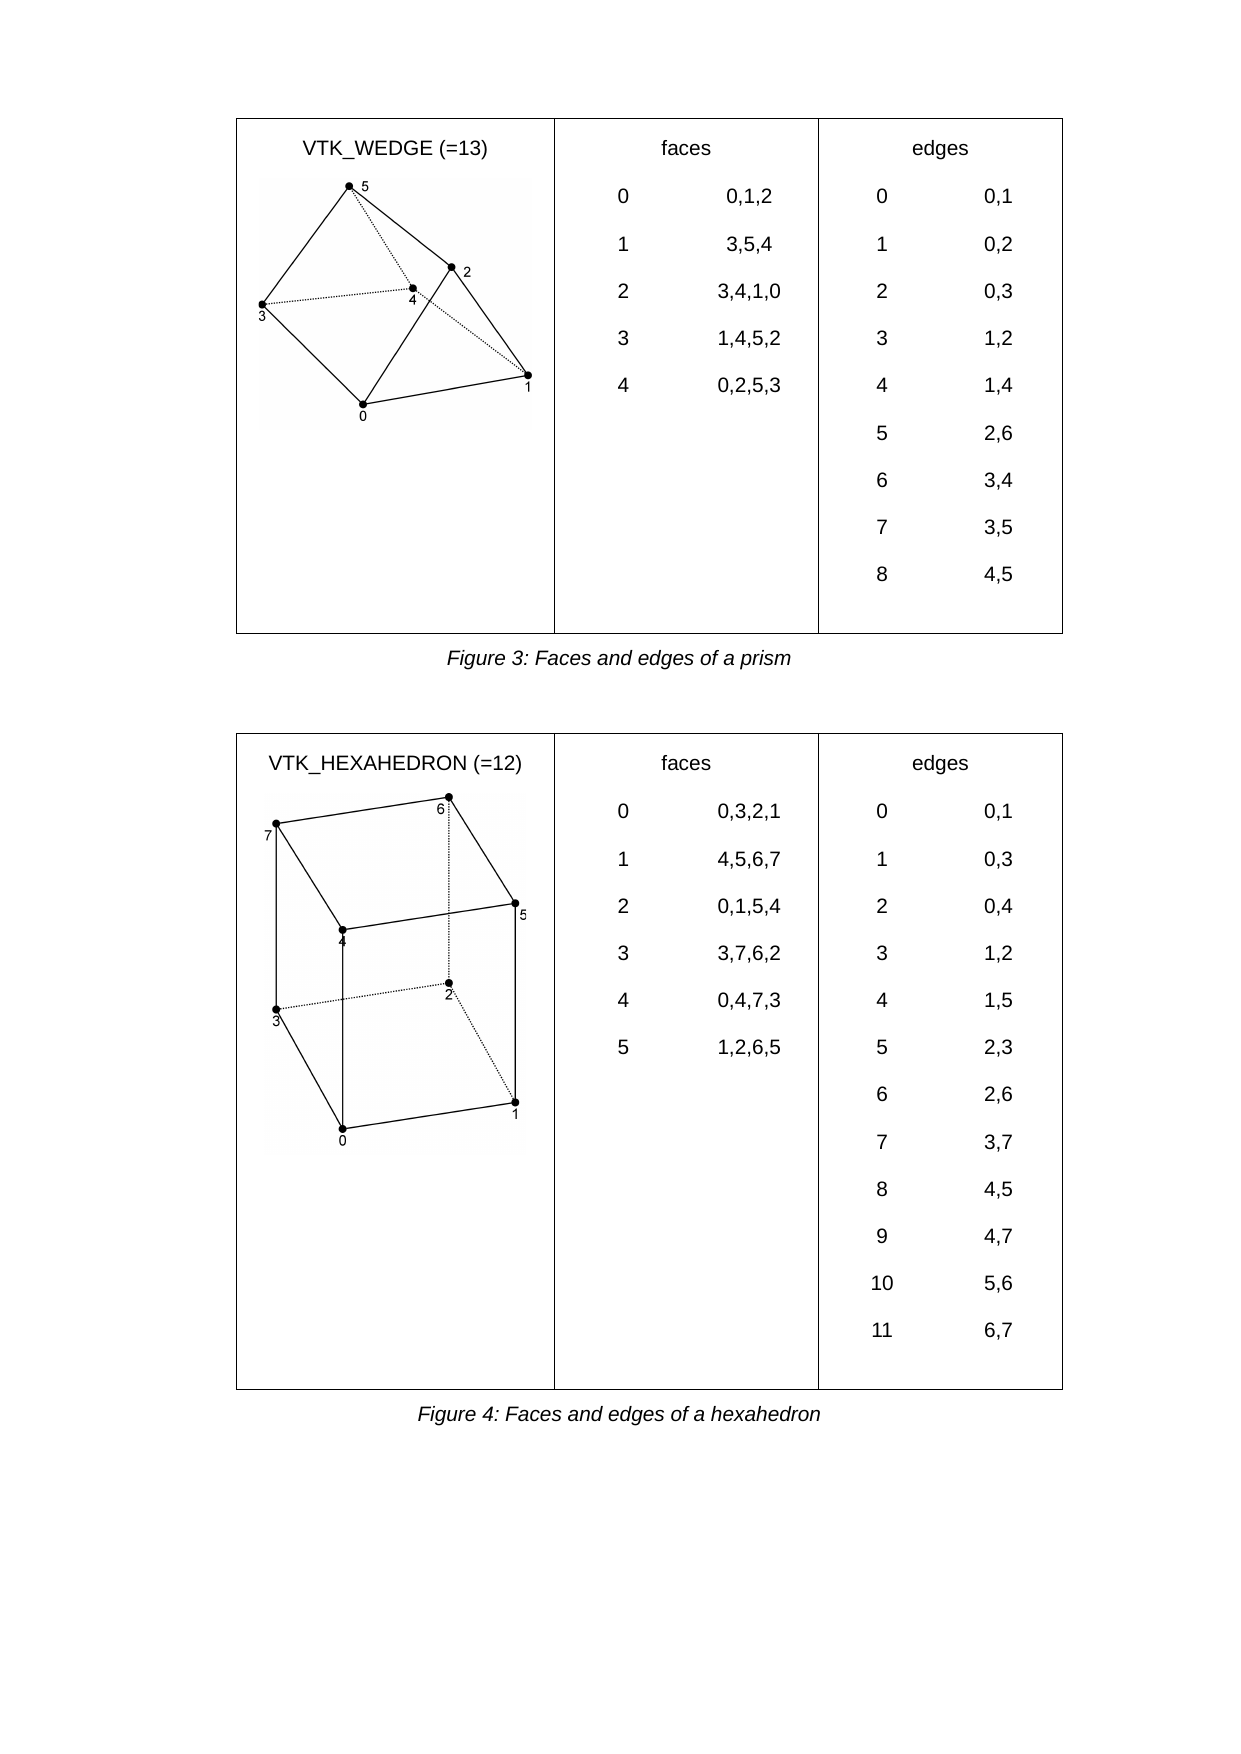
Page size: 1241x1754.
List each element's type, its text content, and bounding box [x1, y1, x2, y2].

table_cell 1,5 [940, 970, 1057, 1018]
table_cell 11 [824, 1301, 940, 1348]
table_cell 0,1,5,4 [686, 876, 812, 923]
text Figure 3: Faces and edges of a prism [118, 646, 1122, 669]
table_cell 7 [824, 1112, 940, 1159]
table_cell 0,2,5,3 [686, 356, 812, 403]
table_cell 0,3 [940, 261, 1057, 308]
table_cell 4 [824, 970, 940, 1018]
table_header edges [819, 734, 1062, 1389]
picture [258, 178, 532, 430]
table_header faces [555, 119, 818, 633]
table_cell 1 [560, 214, 686, 261]
table_header 0 [824, 782, 940, 829]
table_cell 3,7 [940, 1112, 1057, 1159]
table_cell 0,2 [940, 214, 1057, 261]
table_header 0,1,2 [686, 167, 812, 214]
table_cell 6,7 [940, 1301, 1057, 1348]
table_cell 2 [824, 876, 940, 923]
table_header VTK_WEDGE (=13) [237, 119, 554, 633]
table_header 0 [560, 782, 686, 829]
table_cell 4 [824, 356, 940, 403]
table_header edges [819, 119, 1062, 633]
table_cell 8 [824, 544, 940, 592]
table_cell 8 [824, 1159, 940, 1206]
table_cell 4,5 [940, 1159, 1057, 1206]
table_cell 5 [824, 1018, 940, 1065]
table_header 0 [824, 167, 940, 214]
table_cell 1 [824, 829, 940, 876]
table_cell 10 [824, 1254, 940, 1301]
table_header 0 [560, 167, 686, 214]
table_header VTK_HEXAHEDRON (=12) [237, 734, 554, 1389]
table_cell 2 [560, 261, 686, 308]
table_header faces [555, 734, 818, 1389]
table_cell 5 [824, 403, 940, 450]
table_cell 1,2,6,5 [686, 1018, 812, 1065]
table_cell 9 [824, 1206, 940, 1253]
table_cell 2,6 [940, 1065, 1057, 1112]
table_cell 5,6 [940, 1254, 1057, 1301]
table_header 0,1 [940, 782, 1057, 829]
table_cell 1,2 [940, 923, 1057, 970]
table_cell 3,4 [940, 450, 1057, 497]
table_cell 0,4,7,3 [686, 970, 812, 1018]
table_cell 7 [824, 497, 940, 544]
table_cell 2,6 [940, 403, 1057, 450]
table_cell 4,7 [940, 1206, 1057, 1253]
table_cell 2 [824, 261, 940, 308]
table_cell 3 [560, 923, 686, 970]
table_cell 3,5,4 [686, 214, 812, 261]
table_cell 2,3 [940, 1018, 1057, 1065]
table_cell 4,5 [940, 544, 1057, 592]
table_cell 0,3 [940, 829, 1057, 876]
table_cell 6 [824, 450, 940, 497]
table_cell 5 [560, 1018, 686, 1065]
table_cell 1 [560, 829, 686, 876]
table_cell 1 [824, 214, 940, 261]
table_cell 4,5,6,7 [686, 829, 812, 876]
table_header 0,1 [940, 167, 1057, 214]
table_cell 1,4 [940, 356, 1057, 403]
table_cell 1,4,5,2 [686, 309, 812, 356]
table_cell 3,7,6,2 [686, 923, 812, 970]
table_cell 4 [560, 970, 686, 1018]
picture [264, 793, 527, 1155]
table_header 0,3,2,1 [686, 782, 812, 829]
table_cell 4 [560, 356, 686, 403]
table_cell 3,5 [940, 497, 1057, 544]
table_cell 6 [824, 1065, 940, 1112]
table_cell 3 [824, 309, 940, 356]
table_cell 1,2 [940, 309, 1057, 356]
table_cell 3,4,1,0 [686, 261, 812, 308]
table_cell 3 [824, 923, 940, 970]
text Figure 4: Faces and edges of a hexahedron [118, 1402, 1122, 1426]
table_cell 2 [560, 876, 686, 923]
table_cell 0,4 [940, 876, 1057, 923]
table_cell 3 [560, 309, 686, 356]
